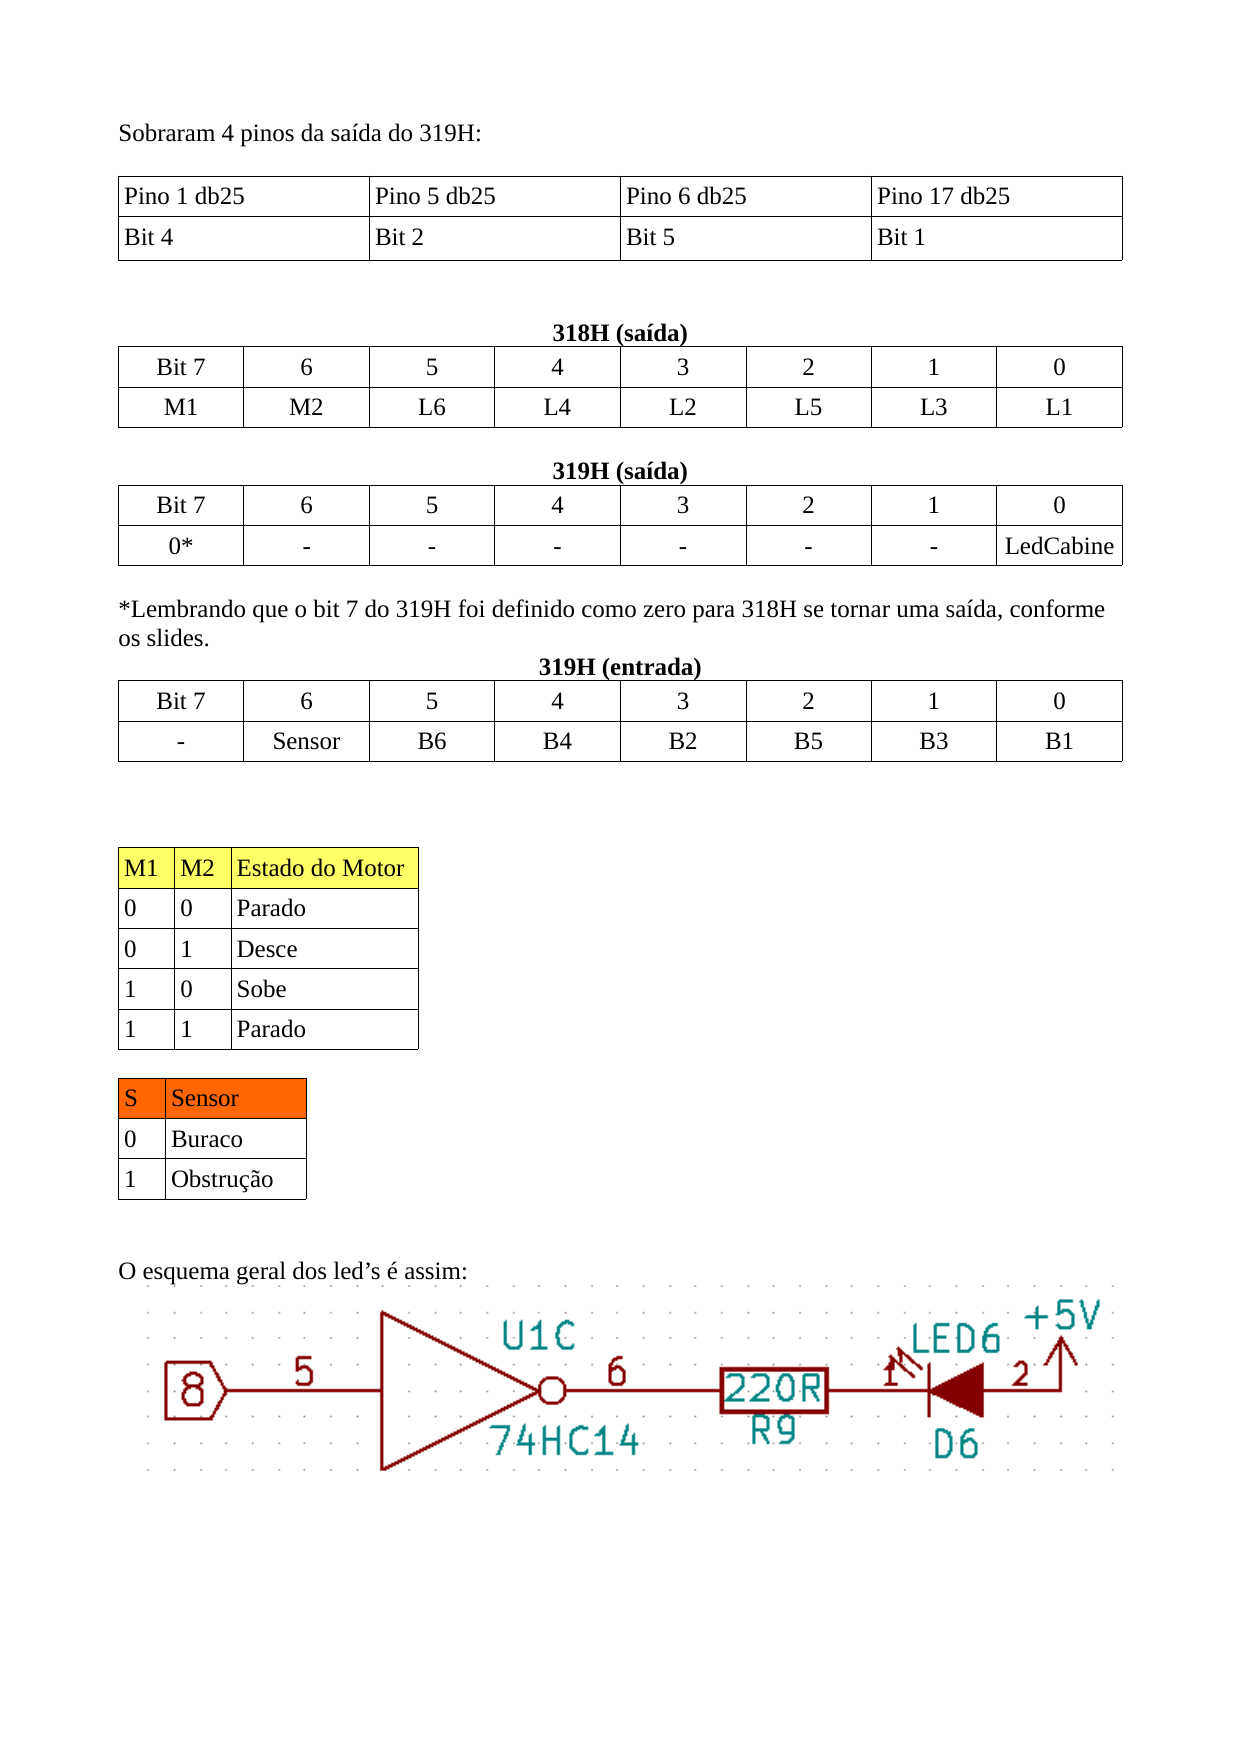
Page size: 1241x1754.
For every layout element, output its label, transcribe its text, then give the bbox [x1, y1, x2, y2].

table_header 4 [495, 347, 620, 387]
table_cell 0 [175, 969, 231, 1008]
table_cell Bit 5 [621, 217, 871, 260]
table_cell B2 [621, 722, 746, 761]
table_header 0 [997, 681, 1122, 721]
table_header M2 [175, 848, 231, 888]
table_cell 0 [119, 929, 174, 968]
text 319H (saída) [118, 456, 1122, 484]
text Sobraram 4 pinos da saída do 319H: [118, 118, 1122, 147]
table_header 5 [370, 681, 494, 721]
table_cell 1 [119, 1159, 165, 1199]
table_cell - [872, 526, 996, 565]
table_cell 1 [175, 929, 231, 968]
table_cell Parado [232, 1010, 418, 1049]
table_header 0 [997, 486, 1122, 525]
text O esquema geral dos led’s é assim: [118, 1256, 1122, 1285]
table_header Pino 1 db25 [119, 177, 369, 216]
table_cell Desce [232, 929, 418, 968]
table_header 1 [872, 681, 996, 721]
table_header 0 [997, 347, 1122, 387]
table_header 5 [370, 486, 494, 525]
table_header 2 [747, 681, 871, 721]
table_cell Parado [232, 889, 418, 928]
table_header Sensor [166, 1079, 306, 1118]
table_header 3 [621, 486, 746, 525]
table_cell B5 [747, 722, 871, 761]
table_cell Bit 1 [872, 217, 1122, 260]
table_header 1 [872, 486, 996, 525]
table_cell 0 [119, 889, 174, 928]
table_header 6 [244, 347, 369, 387]
table_cell 0 [119, 1119, 165, 1158]
text 319H (entrada) [118, 652, 1122, 680]
table_cell B6 [370, 722, 494, 761]
table_cell - [244, 526, 369, 565]
table_cell - [495, 526, 620, 565]
table_header 4 [495, 486, 620, 525]
picture [124, 1285, 1117, 1493]
table_header Bit 7 [119, 681, 243, 721]
table_cell Obstrução [166, 1159, 306, 1199]
table_cell 0* [119, 526, 243, 565]
table_cell M2 [244, 388, 369, 427]
table_header 2 [747, 347, 871, 387]
table_cell L6 [370, 388, 494, 427]
table_header Pino 17 db25 [872, 177, 1122, 216]
table_cell - [621, 526, 746, 565]
table_header 3 [621, 347, 746, 387]
table_header 3 [621, 681, 746, 721]
table_header 4 [495, 681, 620, 721]
table_header Bit 7 [119, 347, 243, 387]
table_header M1 [119, 848, 174, 888]
table_cell Buraco [166, 1119, 306, 1158]
table_header Bit 7 [119, 486, 243, 525]
table_header S [119, 1079, 165, 1118]
table_cell - [747, 526, 871, 565]
table_cell B3 [872, 722, 996, 761]
table_cell - [119, 722, 243, 761]
table_header 6 [244, 486, 369, 525]
table_cell LedCabine [997, 526, 1122, 565]
table_cell L2 [621, 388, 746, 427]
table_cell L5 [747, 388, 871, 427]
table_cell L3 [872, 388, 996, 427]
table_header 2 [747, 486, 871, 525]
table_header Estado do Motor [232, 848, 418, 888]
table_header 6 [244, 681, 369, 721]
text *Lembrando que o bit 7 do 319H foi definido como zero para 318H se tornar uma saída, conforme os slides. [118, 594, 1122, 652]
table_cell 1 [119, 1010, 174, 1049]
table_cell - [370, 526, 494, 565]
table_cell Sensor [244, 722, 369, 761]
table_header 1 [872, 347, 996, 387]
table_header Pino 5 db25 [370, 177, 620, 216]
table_cell Sobe [232, 969, 418, 1008]
table_cell M1 [119, 388, 243, 427]
table_cell 1 [175, 1010, 231, 1049]
table_header 5 [370, 347, 494, 387]
table_cell B1 [997, 722, 1122, 761]
text 318H (saída) [118, 318, 1122, 346]
table_cell Bit 2 [370, 217, 620, 260]
table_cell L4 [495, 388, 620, 427]
table_cell B4 [495, 722, 620, 761]
table_cell 1 [119, 969, 174, 1008]
table_cell Bit 4 [119, 217, 369, 260]
table_cell L1 [997, 388, 1122, 427]
table_cell 0 [175, 889, 231, 928]
table_header Pino 6 db25 [621, 177, 871, 216]
